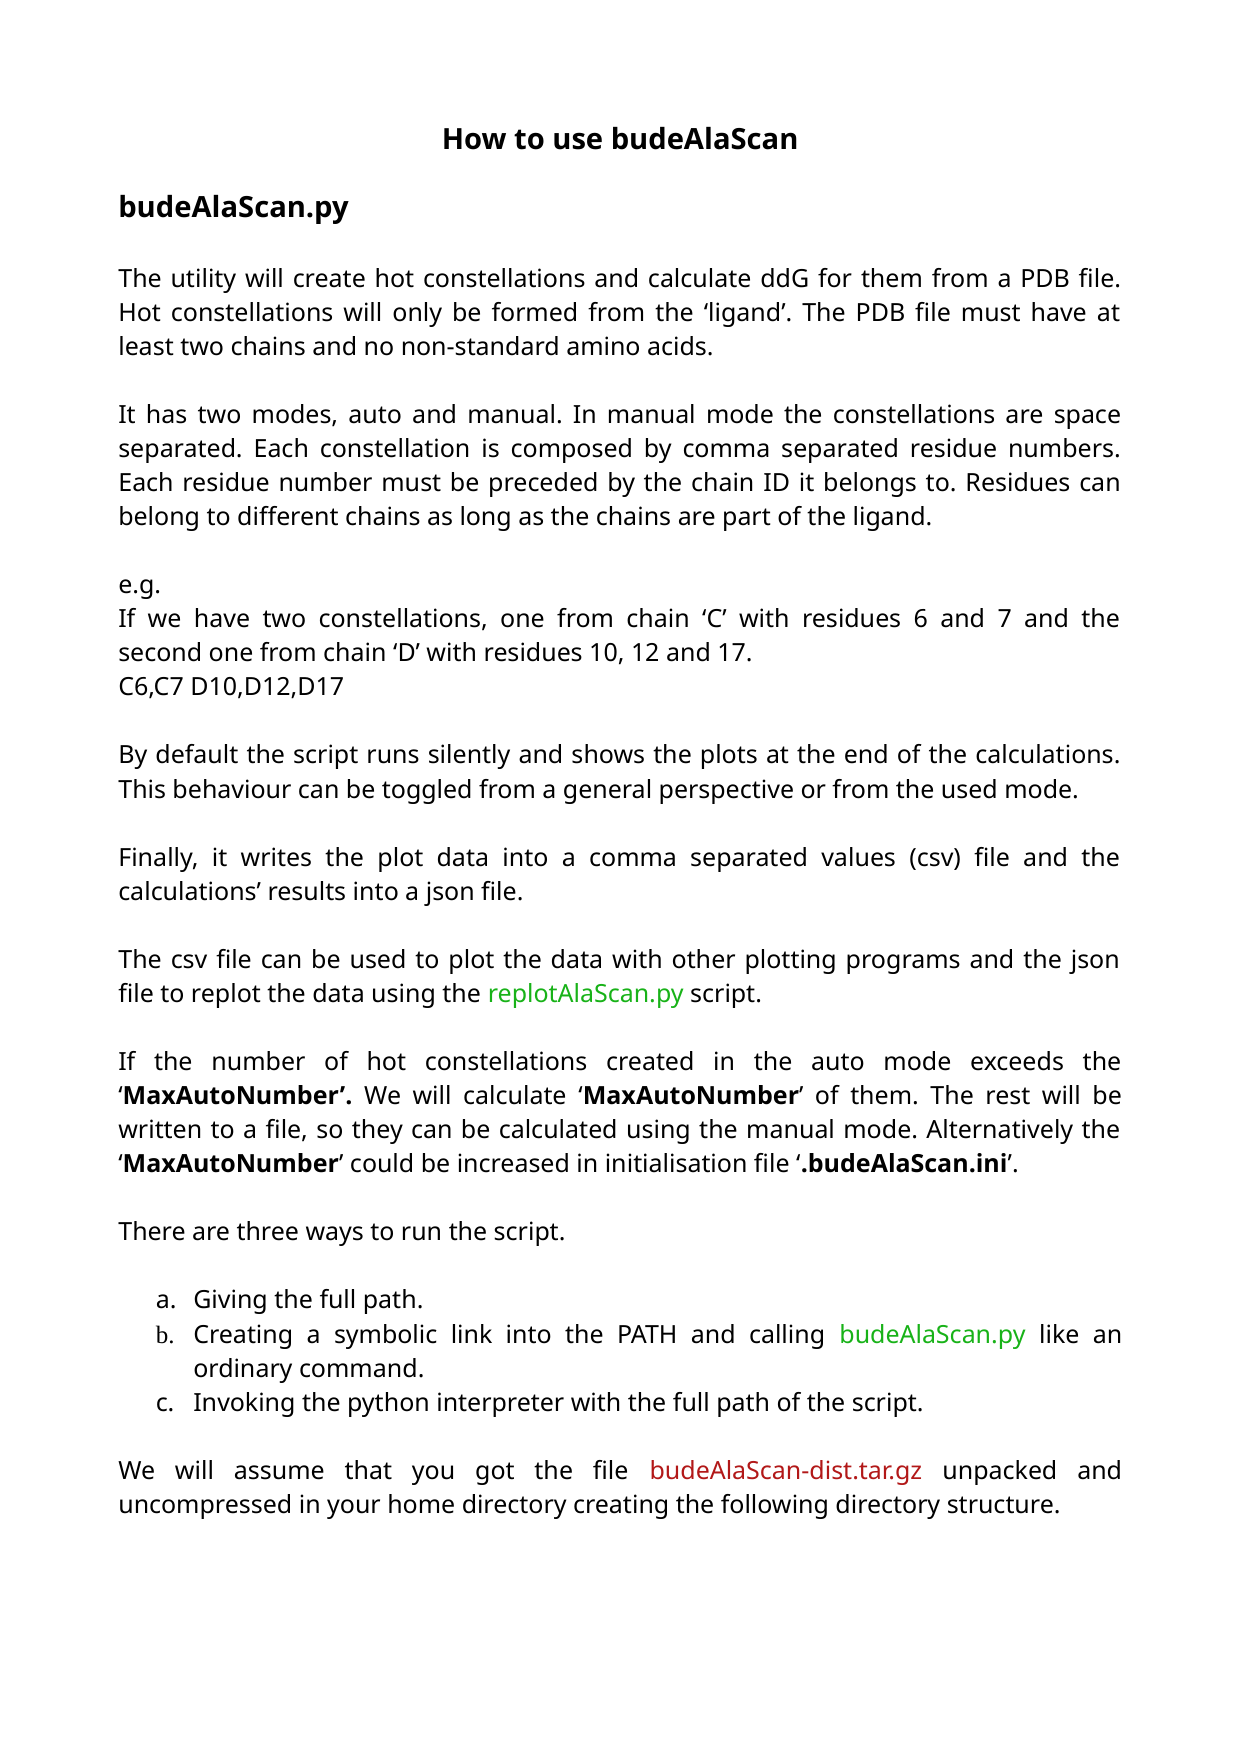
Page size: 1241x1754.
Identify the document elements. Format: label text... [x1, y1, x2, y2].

text We will assume that you got the file budeAlaScan-dist.tar.gz unpacked and uncompressed in your home directory creating the following directory structure. [118, 1452, 1122, 1521]
text The utility will create hot constellations and calculate ddG for them from a PDB file. Hot constellations will only be formed from the ‘ligand’. The PDB file must have at least two chains and no non-standard amino acids. [118, 260, 1122, 362]
text The csv file can be used to plot the data with other plotting programs and the json file to replot the data using the replotAlaScan.py script. [118, 942, 1122, 1010]
text C6,C7 D10,D12,D17 [118, 669, 1122, 703]
text Finally, it writes the plot data into a comma separated values (csv) file and the calculations’ results into a json file. [118, 839, 1122, 907]
text e.g. [118, 567, 1122, 601]
text If the number of hot constellations created in the auto mode exceeds the ‘MaxAutoNumber’. We will calculate ‘MaxAutoNumber’ of them. The rest will be written to a file, so they can be calculated using the manual mode. Alternatively the ‘MaxAutoNumber’ could be increased in initialisation file ‘.budeAlaScan.ini’. [118, 1044, 1122, 1180]
text There are three ways to run the script. [118, 1214, 1122, 1248]
text budeAlaScan.py [118, 187, 1122, 226]
text It has two modes, auto and manual. In manual mode the constellations are space separated. Each constellation is composed by comma separated residue numbers. Each residue number must be preceded by the chain ID it belongs to. Residues can belong to different chains as long as the chains are part of the ligand. [118, 397, 1122, 533]
list Invoking the python interpreter with the full path of the script. [156, 1384, 1122, 1418]
text By default the script runs silently and shows the plots at the end of the calculations. This behaviour can be toggled from a general perspective or from the used mode. [118, 737, 1122, 805]
list Creating a symbolic link into the PATH and calling budeAlaScan.py like an ordinary command. [156, 1316, 1122, 1384]
text If we have two constellations, one from chain ‘C’ with residues 6 and 7 and the second one from chain ‘D’ with residues 10, 12 and 17. [118, 601, 1122, 669]
list Giving the full path. [156, 1282, 1122, 1316]
subtitle How to use budeAlaScan [118, 118, 1122, 158]
